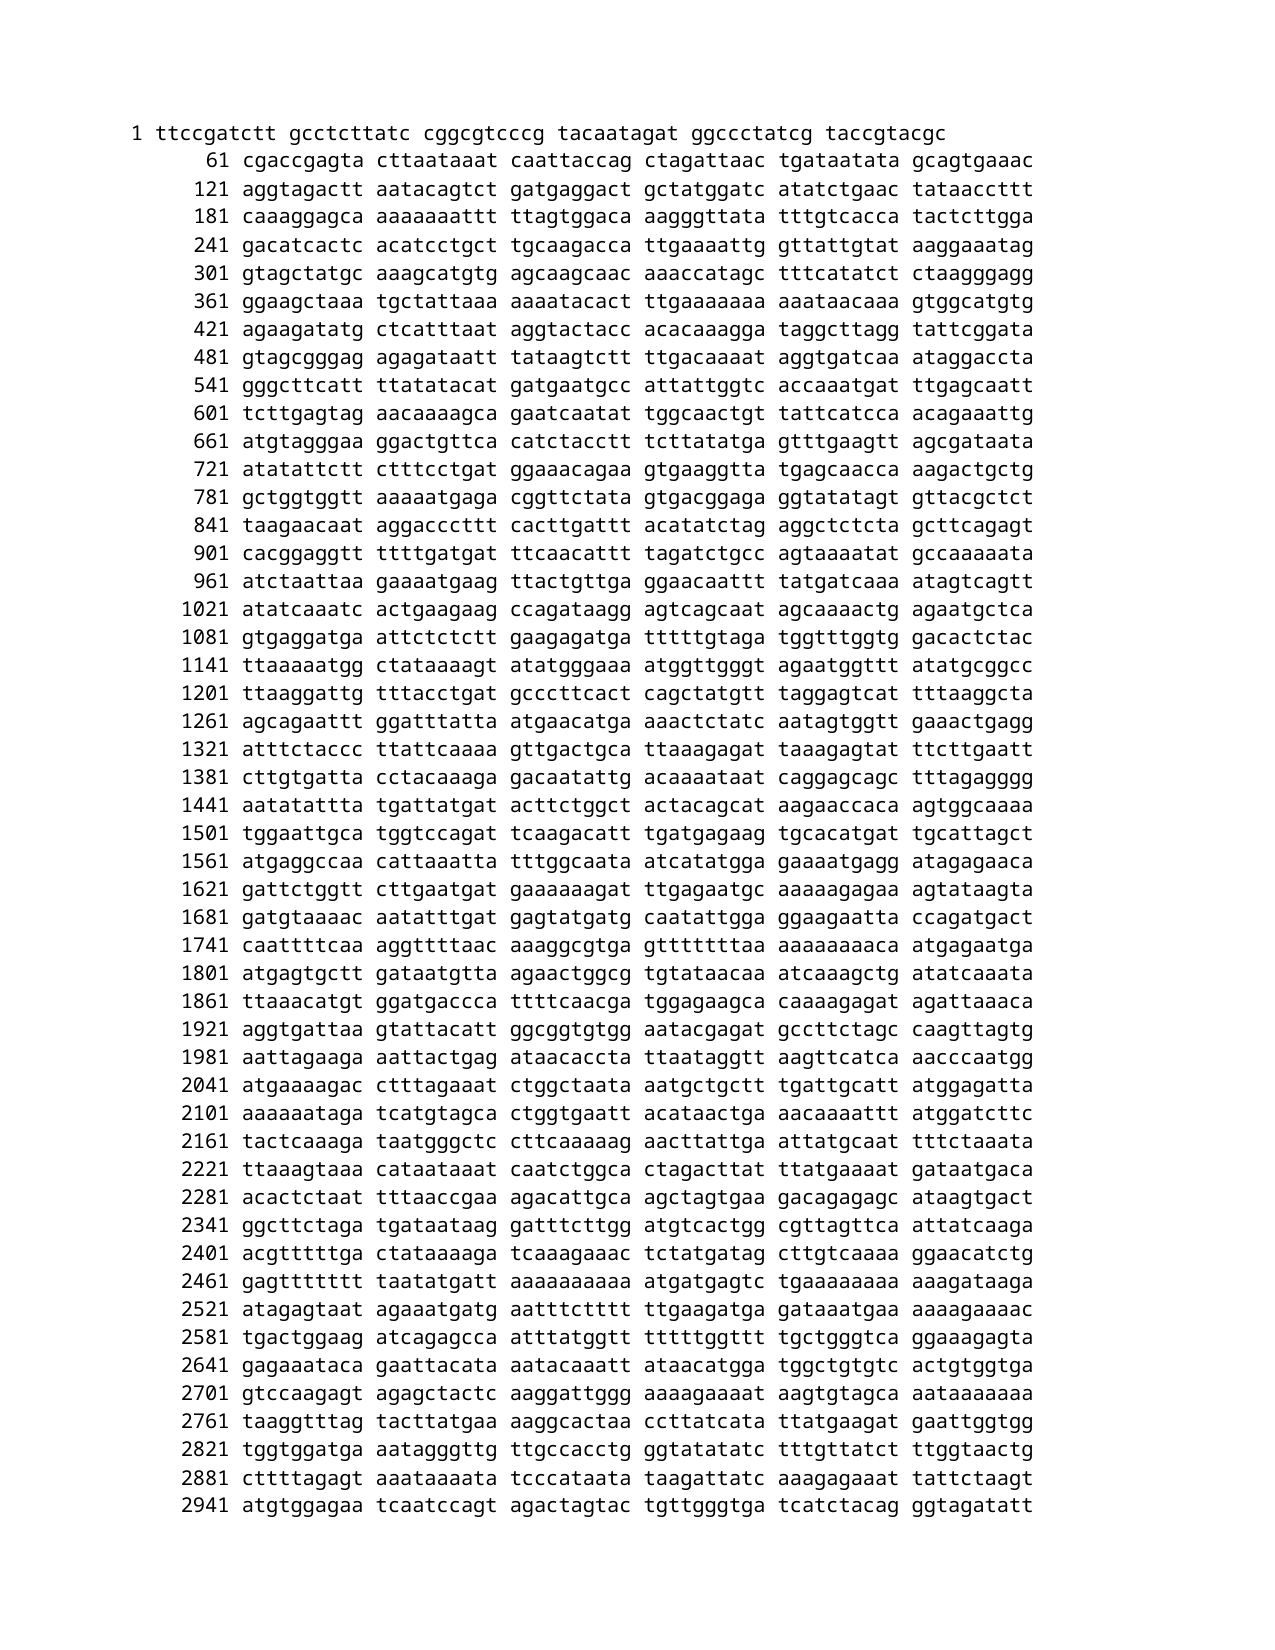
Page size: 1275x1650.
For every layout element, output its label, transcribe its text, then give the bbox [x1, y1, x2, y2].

text 601 tcttgagtag aacaaaagca gaatcaatat tggcaactgt tattcatcca acagaaattg [118, 398, 1157, 426]
text 301 gtagctatgc aaagcatgtg agcaagcaac aaaccatagc tttcatatct ctaagggagg [118, 258, 1157, 286]
text 1201 ttaaggattg tttacctgat gcccttcact cagctatgtt taggagtcat tttaaggcta [118, 678, 1157, 707]
text 1021 atatcaaatc actgaagaag ccagataagg agtcagcaat agcaaaactg agaatgctca [118, 594, 1157, 622]
text 2641 gagaaataca gaattacata aatacaaatt ataacatgga tggctgtgtc actgtggtga [118, 1351, 1157, 1379]
text 2461 gagttttttt taatatgatt aaaaaaaaaa atgatgagtc tgaaaaaaaa aaagataaga [118, 1267, 1157, 1295]
text 2401 acgtttttga ctataaaaga tcaaagaaac tctatgatag cttgtcaaaa ggaacatctg [118, 1239, 1157, 1267]
text 901 cacggaggtt ttttgatgat ttcaacattt tagatctgcc agtaaaatat gccaaaaata [118, 538, 1157, 566]
text 1621 gattctggtt cttgaatgat gaaaaaagat ttgagaatgc aaaaagagaa agtataagta [118, 875, 1157, 903]
text 2221 ttaaagtaaa cataataaat caatctggca ctagacttat ttatgaaaat gataatgaca [118, 1155, 1157, 1183]
text 361 ggaagctaaa tgctattaaa aaaatacact ttgaaaaaaa aaataacaaa gtggcatgtg [118, 286, 1157, 314]
text 1561 atgaggccaa cattaaatta tttggcaata atcatatgga gaaaatgagg atagagaaca [118, 847, 1157, 875]
text 1801 atgagtgctt gataatgtta agaactggcg tgtataacaa atcaaagctg atatcaaata [118, 959, 1157, 987]
text 181 caaaggagca aaaaaaattt ttagtggaca aagggttata tttgtcacca tactcttgga [118, 202, 1157, 230]
text 481 gtagcgggag agagataatt tataagtctt ttgacaaaat aggtgatcaa ataggaccta [118, 342, 1157, 370]
text 841 taagaacaat aggacccttt cacttgattt acatatctag aggctctcta gcttcagagt [118, 510, 1157, 538]
text 2761 taaggtttag tacttatgaa aaggcactaa ccttatcata ttatgaagat gaattggtgg [118, 1407, 1157, 1435]
text 2821 tggtggatga aatagggttg ttgccacctg ggtatatatc tttgttatct ttggtaactg [118, 1435, 1157, 1463]
text 1501 tggaattgca tggtccagat tcaagacatt tgatgagaag tgcacatgat tgcattagct [118, 819, 1157, 847]
text 2581 tgactggaag atcagagcca atttatggtt tttttggttt tgctgggtca ggaaagagta [118, 1323, 1157, 1351]
text 1141 ttaaaaatgg ctataaaagt atatgggaaa atggttgggt agaatggttt atatgcggcc [118, 651, 1157, 678]
text 661 atgtagggaa ggactgttca catctacctt tcttatatga gtttgaagtt agcgataata [118, 426, 1157, 454]
text 2281 acactctaat tttaaccgaa agacattgca agctagtgaa gacagagagc ataagtgact [118, 1183, 1157, 1211]
text 1981 aattagaaga aattactgag ataacaccta ttaataggtt aagttcatca aacccaatgg [118, 1043, 1157, 1071]
text 1741 caattttcaa aggttttaac aaaggcgtga gtttttttaa aaaaaaaaca atgagaatga [118, 931, 1157, 959]
text 1441 aatatattta tgattatgat acttctggct actacagcat aagaaccaca agtggcaaaa [118, 791, 1157, 819]
text 1921 aggtgattaa gtattacatt ggcggtgtgg aatacgagat gccttctagc caagttagtg [118, 1015, 1157, 1043]
text 1681 gatgtaaaac aatatttgat gagtatgatg caatattgga ggaagaatta ccagatgact [118, 903, 1157, 931]
text 1081 gtgaggatga attctctctt gaagagatga tttttgtaga tggtttggtg gacactctac [118, 622, 1157, 651]
text 541 gggcttcatt ttatatacat gatgaatgcc attattggtc accaaatgat ttgagcaatt [118, 370, 1157, 398]
text 2341 ggcttctaga tgataataag gatttcttgg atgtcactgg cgttagttca attatcaaga [118, 1211, 1157, 1239]
text 2041 atgaaaagac ctttagaaat ctggctaata aatgctgctt tgattgcatt atggagatta [118, 1071, 1157, 1099]
text 1861 ttaaacatgt ggatgaccca ttttcaacga tggagaagca caaaagagat agattaaaca [118, 987, 1157, 1015]
text 2881 cttttagagt aaataaaata tcccataata taagattatc aaagagaaat tattctaagt [118, 1463, 1157, 1491]
text 1261 agcagaattt ggatttatta atgaacatga aaactctatc aatagtggtt gaaactgagg [118, 707, 1157, 734]
text 121 aggtagactt aatacagtct gatgaggact gctatggatc atatctgaac tataaccttt [118, 174, 1157, 202]
text 2521 atagagtaat agaaatgatg aatttctttt ttgaagatga gataaatgaa aaaagaaaac [118, 1295, 1157, 1323]
text 961 atctaattaa gaaaatgaag ttactgttga ggaacaattt tatgatcaaa atagtcagtt [118, 566, 1157, 594]
text 2161 tactcaaaga taatgggctc cttcaaaaag aacttattga attatgcaat tttctaaata [118, 1127, 1157, 1155]
text 2701 gtccaagagt agagctactc aaggattggg aaaagaaaat aagtgtagca aataaaaaaa [118, 1379, 1157, 1407]
text 241 gacatcactc acatcctgct tgcaagacca ttgaaaattg gttattgtat aaggaaatag [118, 230, 1157, 258]
text 2941 atgtggagaa tcaatccagt agactagtac tgttgggtga tcatctacag ggtagatatt [118, 1491, 1157, 1519]
text 1381 cttgtgatta cctacaaaga gacaatattg acaaaataat caggagcagc tttagagggg [118, 763, 1157, 791]
text 61 cgaccgagta cttaataaat caattaccag ctagattaac tgataatata gcagtgaaac [118, 146, 1157, 174]
text 2101 aaaaaataga tcatgtagca ctggtgaatt acataactga aacaaaattt atggatcttc [118, 1099, 1157, 1127]
text 1321 atttctaccc ttattcaaaa gttgactgca ttaaagagat taaagagtat ttcttgaatt [118, 734, 1157, 763]
text 721 atatattctt ctttcctgat ggaaacagaa gtgaaggtta tgagcaacca aagactgctg [118, 454, 1157, 482]
text 1 ttccgatctt gcctcttatc cggcgtcccg tacaatagat ggccctatcg taccgtacgc [118, 118, 1157, 146]
text 421 agaagatatg ctcatttaat aggtactacc acacaaagga taggcttagg tattcggata [118, 314, 1157, 342]
text 781 gctggtggtt aaaaatgaga cggttctata gtgacggaga ggtatatagt gttacgctct [118, 482, 1157, 510]
